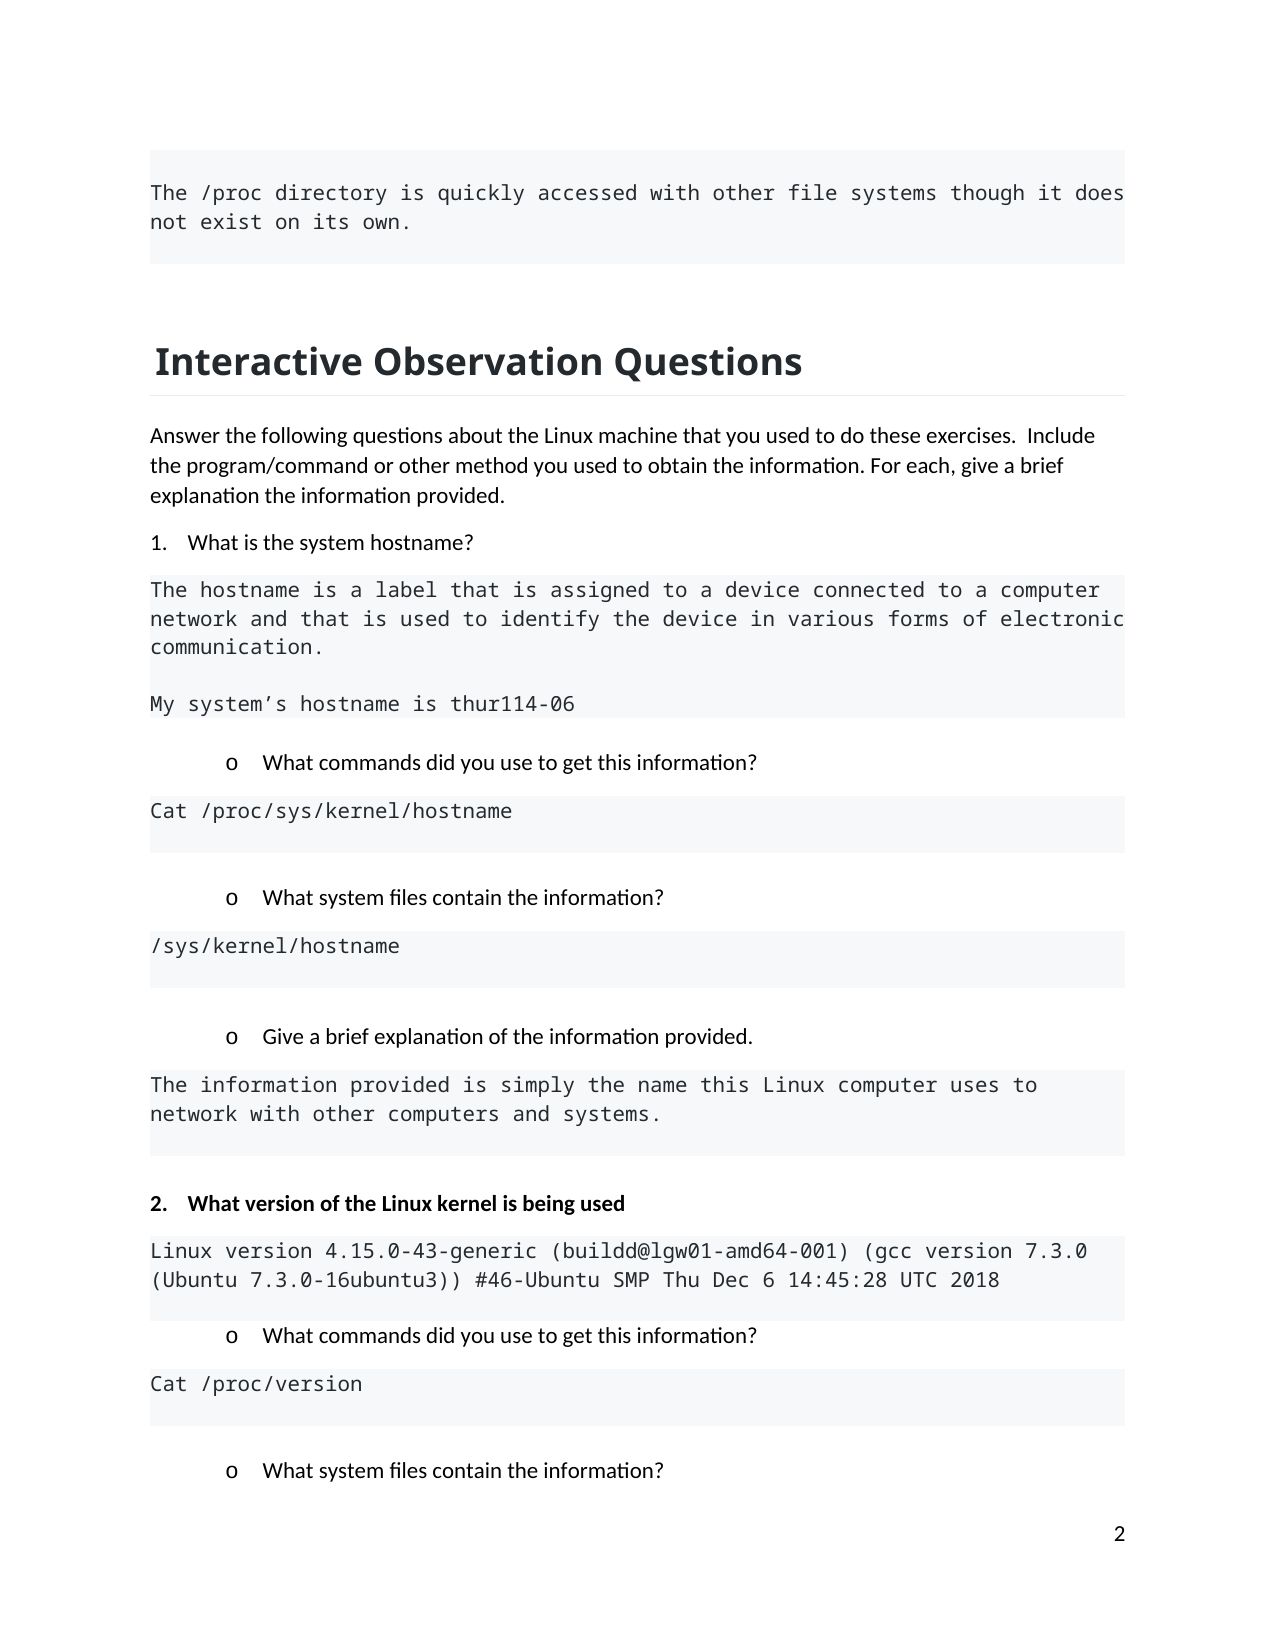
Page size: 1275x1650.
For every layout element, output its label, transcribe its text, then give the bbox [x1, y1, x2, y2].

text The information provided is simply the name this Linux computer uses to network with other computers and systems. [150, 1070, 1125, 1127]
text The hostname is a label that is assigned to a device connected to a computer network and that is used to identify the device in various forms of electronic communication. [150, 575, 1125, 661]
list What system files contain the information? [225, 1457, 1125, 1486]
list What system files contain the information? [225, 883, 1125, 912]
list What commands did you use to get this information? [225, 748, 1125, 777]
list What is the system hostname? [150, 528, 1125, 557]
subtitle Interactive Observation Questions [150, 335, 1125, 395]
text Answer the following questions about the Linux machine that you used to do these exercises. Include the program/command or other method you used to obtain the information. For each, give a brief explanation the information provided. [150, 421, 1125, 510]
list What version of the Linux kernel is being used [150, 1189, 1125, 1218]
text My system’s hostname is thur114-06 [150, 689, 1125, 718]
text Cat /proc/sys/kernel/hostname [150, 796, 1125, 824]
text The /proc directory is quickly accessed with other file systems though it does not exist on its own. [150, 178, 1125, 235]
text Cat /proc/version [150, 1369, 1125, 1398]
text /sys/kernel/hostname [150, 931, 1125, 959]
list What commands did you use to get this information? [225, 1321, 1125, 1351]
text Linux version 4.15.0-43-generic (buildd@lgw01-amd64-001) (gcc version 7.3.0 (Ubuntu 7.3.0-16ubuntu3)) #46-Ubuntu SMP Thu Dec 6 14:45:28 UTC 2018 [150, 1236, 1125, 1293]
list Give a brief explanation of the information provided. [225, 1022, 1125, 1051]
